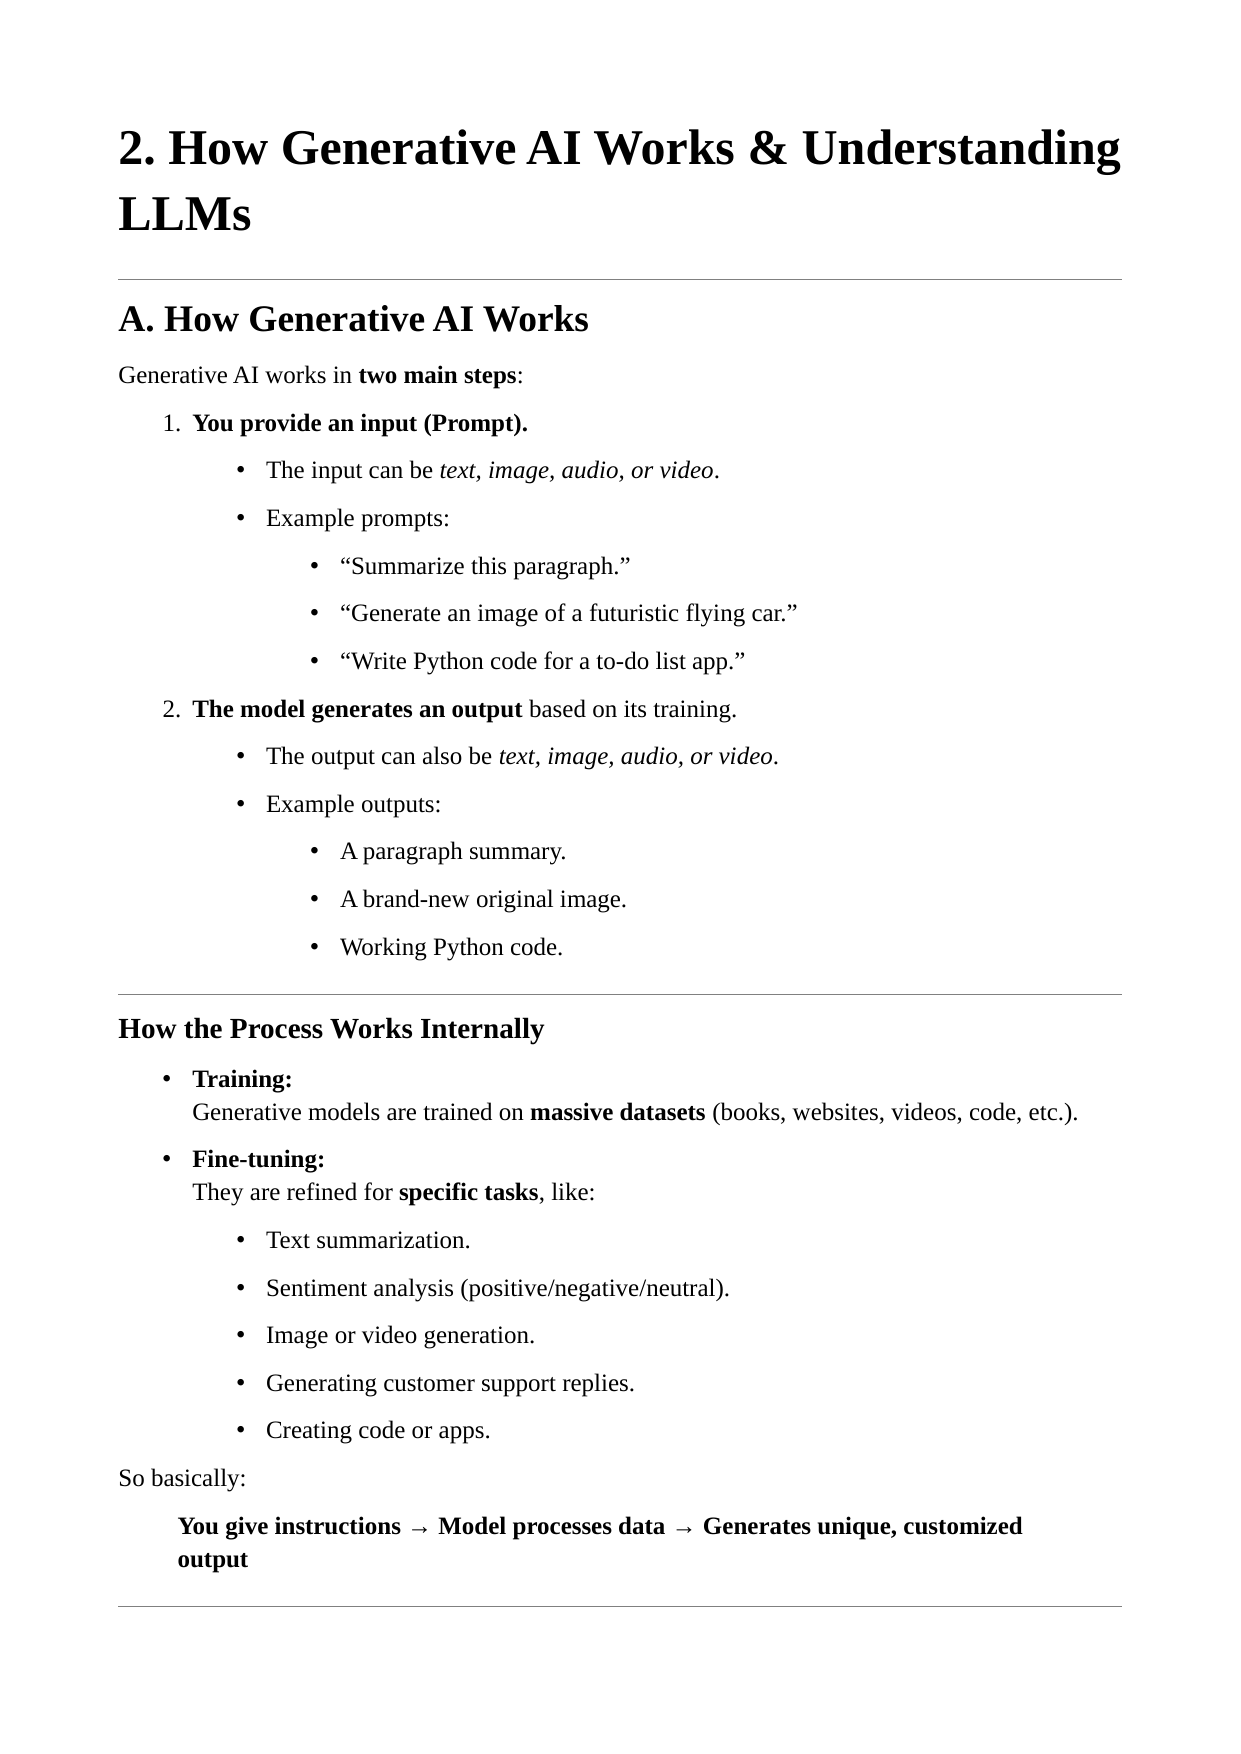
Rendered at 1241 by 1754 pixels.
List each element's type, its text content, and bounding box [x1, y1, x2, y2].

list You provide an input (Prompt). [162, 408, 1122, 437]
list “Write Python code for a to-do list app.” [310, 646, 1122, 675]
subtitle A. How Generative AI Works [118, 296, 1122, 339]
list Example outputs: [236, 789, 1122, 818]
text Generative AI works in two main steps: [118, 360, 1122, 389]
subtitle How the Process Works Internally [118, 1011, 1122, 1044]
list The input can be text, image, audio, or video. [236, 456, 1122, 484]
list “Summarize this paragraph.” [310, 551, 1122, 579]
list Text summarization. [236, 1225, 1122, 1254]
list A brand-new original image. [310, 884, 1122, 913]
list Creating code or apps. [236, 1416, 1122, 1444]
list Generating customer support replies. [236, 1368, 1122, 1397]
text So basically: [118, 1463, 1122, 1492]
list Fine-tuning: They are refined for specific tasks, like: [162, 1144, 1122, 1206]
list Image or video generation. [236, 1320, 1122, 1349]
list Working Python code. [310, 932, 1122, 960]
text You give instructions → Model processes data → Generates unique, customized output [177, 1511, 1063, 1572]
list The model generates an output based on its training. [162, 694, 1122, 722]
subtitle 2. How Generative AI Works & Understanding LLMs [118, 118, 1122, 242]
list “Generate an image of a futuristic flying car.” [310, 598, 1122, 627]
list A paragraph summary. [310, 836, 1122, 865]
list Example prompts: [236, 503, 1122, 532]
list Sentiment analysis (positive/negative/neutral). [236, 1273, 1122, 1301]
list The output can also be text, image, audio, or video. [236, 741, 1122, 770]
list Training: Generative models are trained on massive datasets (books, websites, videos, code, etc.). [162, 1064, 1122, 1126]
